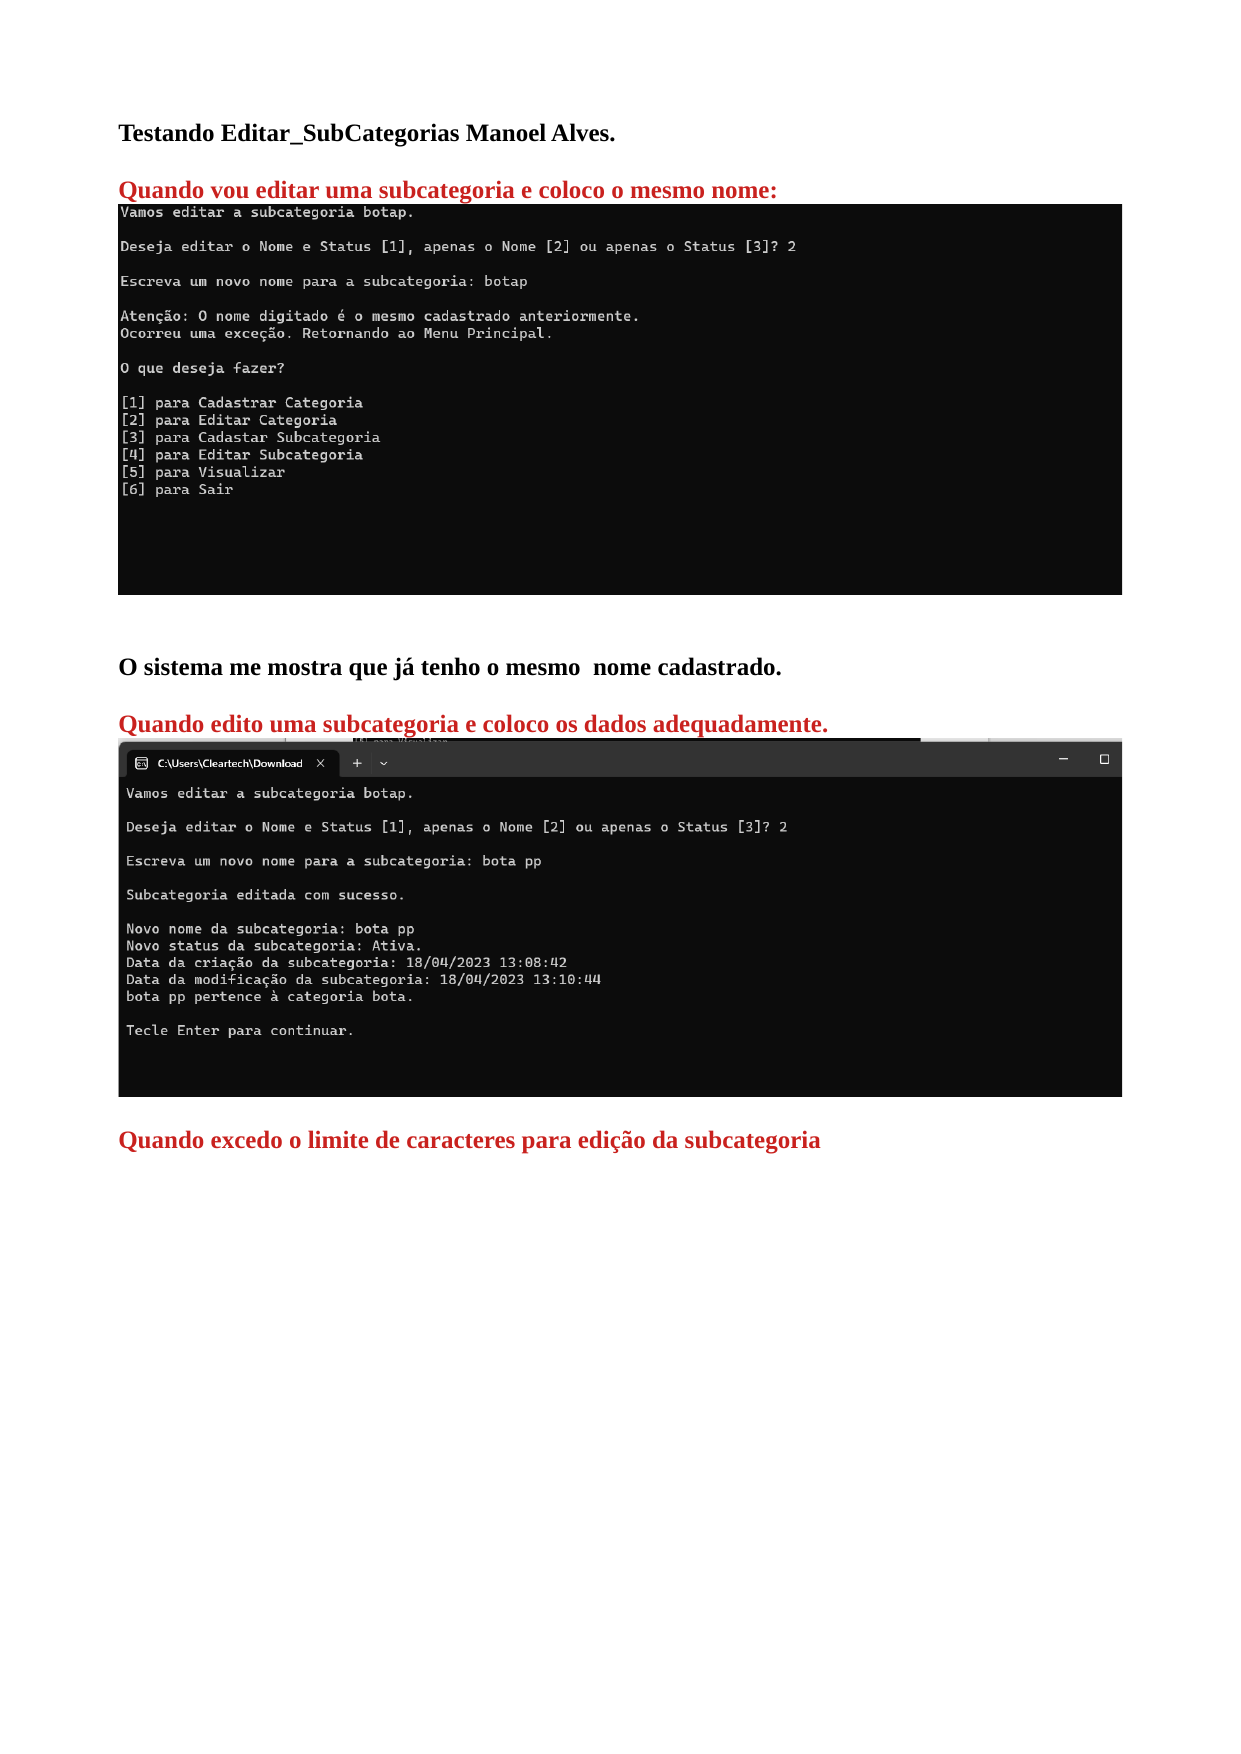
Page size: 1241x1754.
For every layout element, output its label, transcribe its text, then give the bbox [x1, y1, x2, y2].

picture [118, 738, 1123, 1097]
text O sistema me mostra que já tenho o mesmo nome cadastrado. [118, 652, 1122, 681]
text Testando Editar_SubCategorias Manoel Alves. [118, 118, 1122, 147]
text Quando excedo o limite de caracteres para edição da subcategoria [118, 1126, 1122, 1154]
picture [118, 204, 1123, 595]
text Quando vou editar uma subcategoria e coloco o mesmo nome: [118, 176, 1122, 204]
text Quando edito uma subcategoria e coloco os dados adequadamente. [118, 709, 1122, 738]
